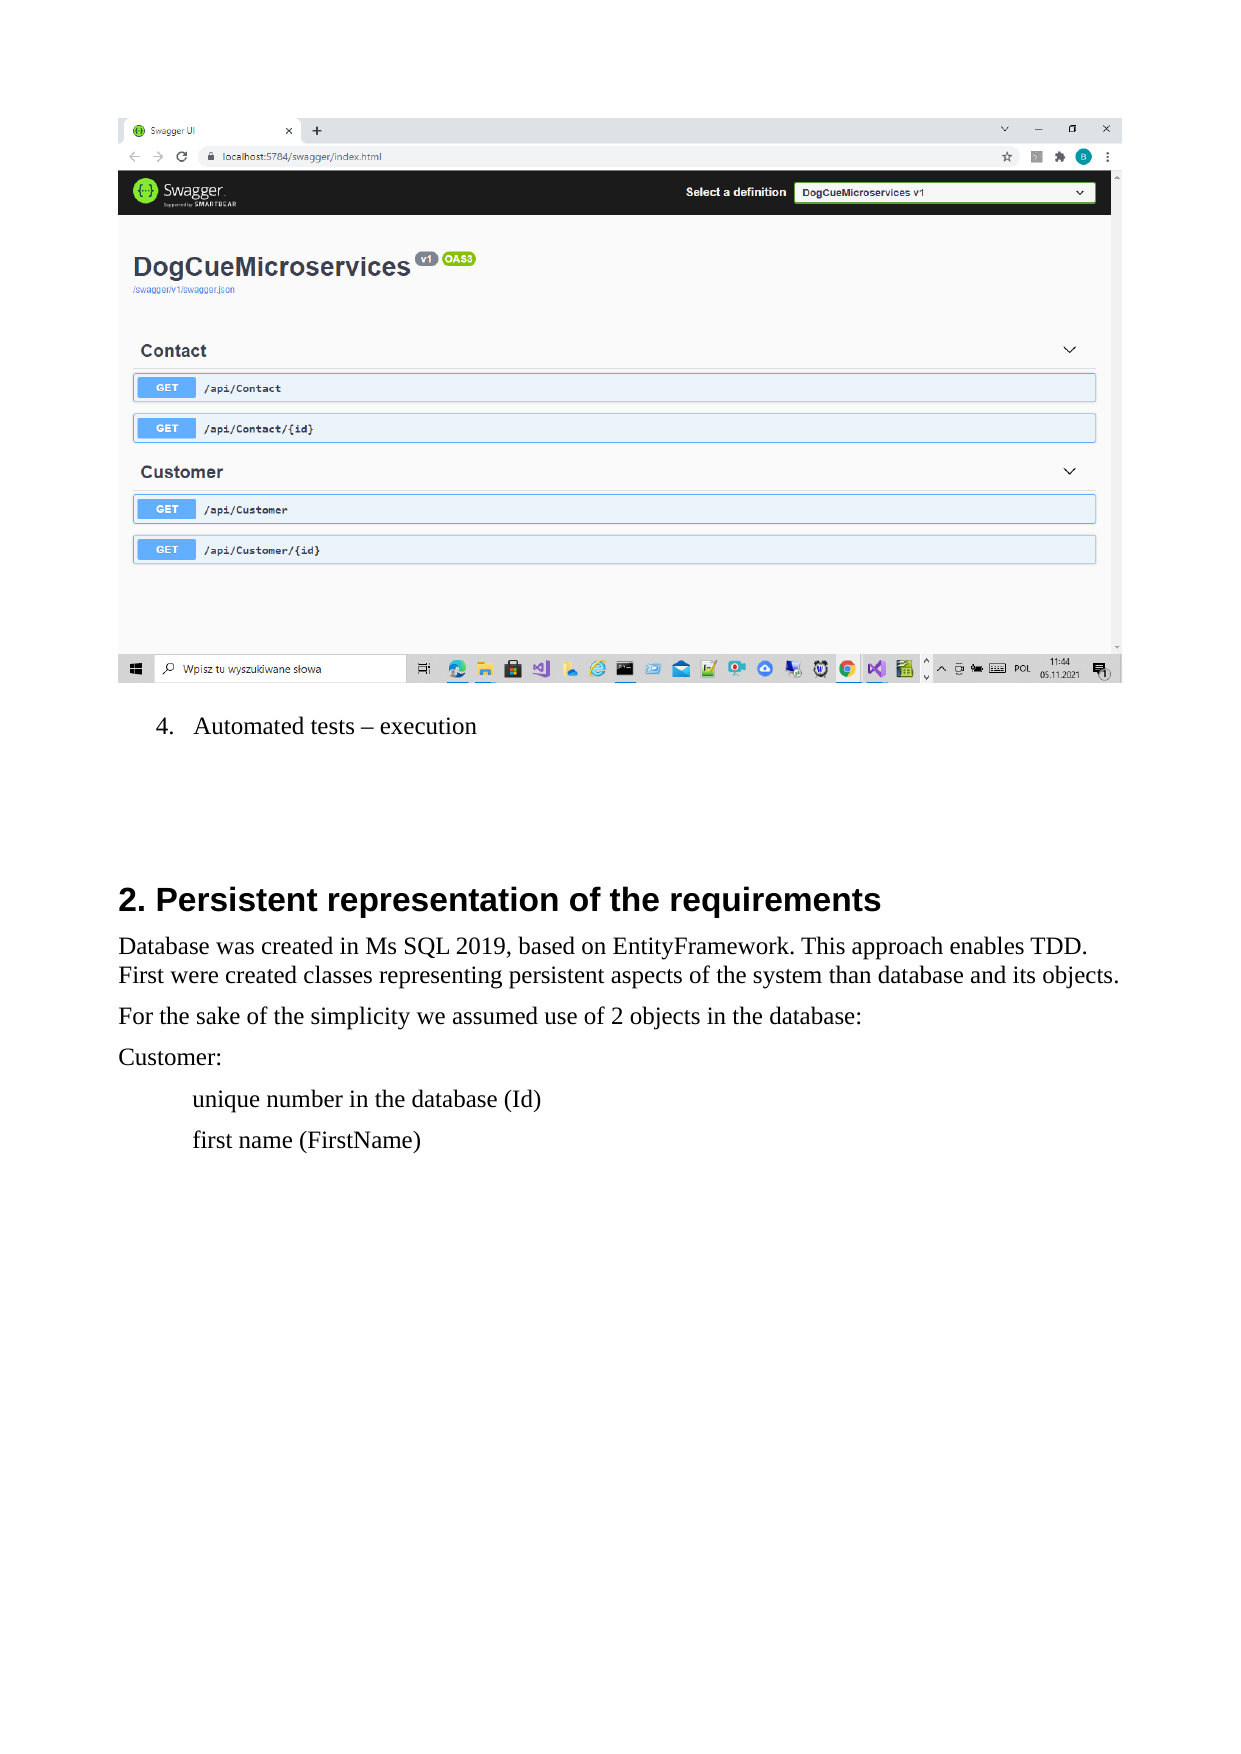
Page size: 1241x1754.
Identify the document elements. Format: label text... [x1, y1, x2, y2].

list Automated tests – execution [156, 711, 1122, 740]
text Customer: [118, 1042, 1122, 1071]
text Database was created in Ms SQL 2019, based on EntityFramework. This approach enables TDD. First were created classes representing persistent aspects of the system than database and its objects. [118, 931, 1122, 989]
text first name (FirstName) [118, 1125, 1122, 1154]
text For the sake of the simplicity we assumed use of 2 objects in the database: [118, 1001, 1122, 1030]
picture [118, 118, 1123, 683]
subtitle 2. Persistent representation of the requirements [118, 880, 1122, 919]
text unique number in the database (Id) [118, 1084, 1122, 1112]
